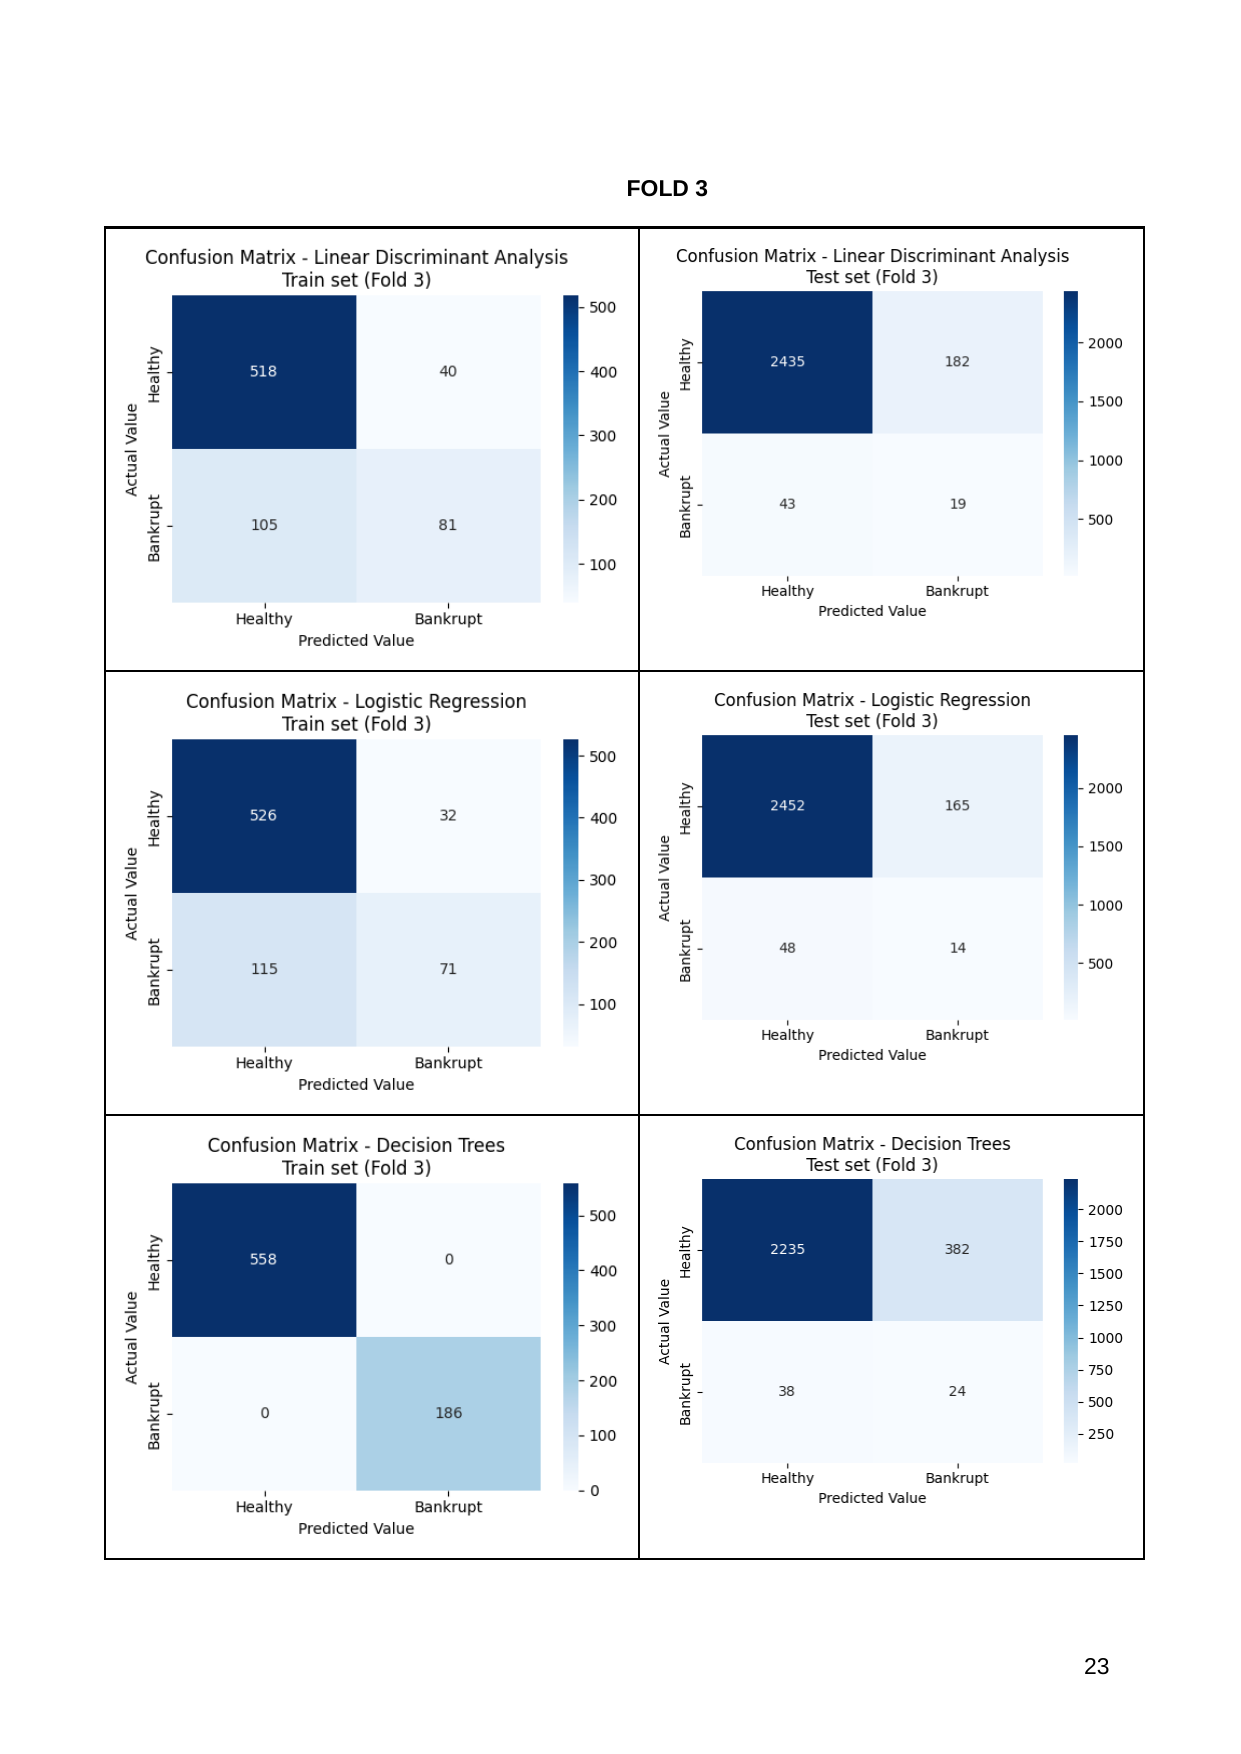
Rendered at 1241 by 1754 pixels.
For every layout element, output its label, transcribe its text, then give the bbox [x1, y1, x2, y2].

text FOLD 3 [225, 175, 1109, 201]
picture [649, 238, 1133, 629]
table_header [640, 229, 1143, 670]
table_cell [106, 1116, 638, 1558]
table_cell [640, 672, 1143, 1114]
picture [649, 1126, 1133, 1516]
picture [115, 682, 628, 1104]
table_cell [106, 672, 638, 1114]
picture [115, 1126, 628, 1548]
table_cell [640, 1116, 1143, 1558]
picture [649, 682, 1133, 1073]
table_header [106, 229, 638, 670]
picture [115, 238, 628, 660]
